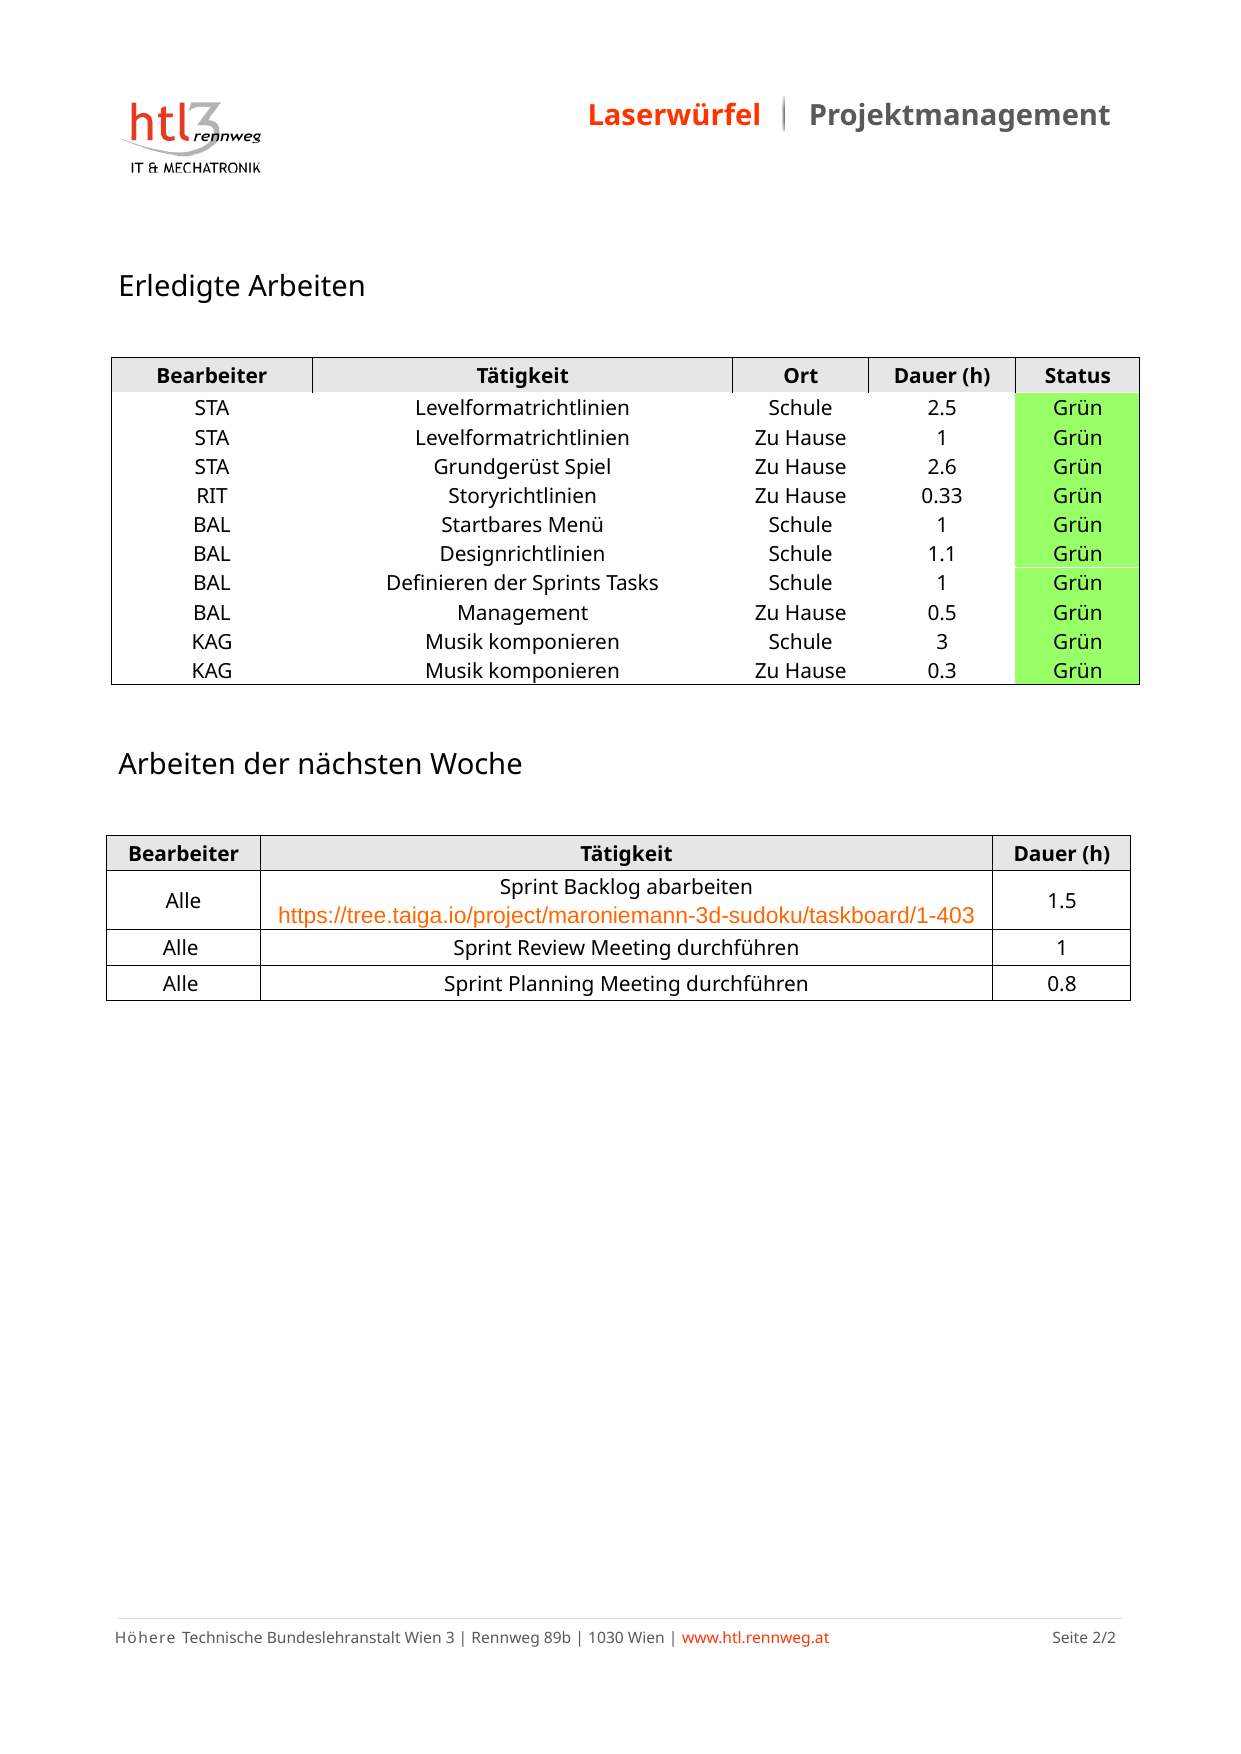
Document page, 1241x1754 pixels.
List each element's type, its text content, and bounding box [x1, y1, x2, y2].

table_cell KAG [112, 626, 312, 655]
table_cell BAL [112, 509, 312, 538]
table_cell BAL [112, 568, 312, 597]
table_cell Levelformatrichtlinien [312, 422, 733, 451]
table_cell Definieren der Sprints Tasks [312, 568, 733, 597]
table_cell Startbares Menü [312, 509, 733, 538]
table_cell Zu Hause [733, 597, 868, 626]
table_cell BAL [112, 597, 312, 626]
table_cell Grün [1015, 422, 1027, 451]
table_cell 1 [868, 568, 1015, 597]
table_cell Zu Hause [733, 422, 868, 451]
table_cell Levelformatrichtlinien [312, 393, 733, 422]
subtitle Erledigte Arbeiten [118, 273, 1122, 303]
table_cell 2.5 [868, 393, 1015, 422]
table_cell STA [112, 393, 312, 422]
table_header Dauer (h) [993, 836, 1130, 870]
table_cell Designrichtlinien [312, 538, 733, 567]
table_cell Alle [107, 871, 260, 929]
table_header Status [1016, 358, 1139, 392]
table_cell Grün [1015, 655, 1139, 684]
table_cell Schule [733, 393, 868, 422]
table_cell Schule [733, 538, 868, 567]
table_cell Zu Hause [733, 480, 868, 509]
table_cell 3 [868, 626, 1015, 655]
table_cell 1.5 [993, 871, 1130, 929]
table_cell STA [112, 451, 312, 480]
table_cell Grün [1015, 509, 1139, 538]
table_cell Schule [733, 626, 868, 655]
table_cell Alle [107, 930, 260, 965]
table_cell Grün [1015, 626, 1139, 655]
table_cell Sprint Planning Meeting durchführen [261, 966, 992, 1000]
table_cell 1.1 [868, 538, 1015, 567]
table_cell Grün [1128, 422, 1139, 451]
table_cell Grün [1015, 597, 1139, 626]
table_header Ort [733, 358, 868, 392]
table_header Tätigkeit [313, 358, 732, 392]
table_cell Grün [1015, 480, 1139, 509]
table_cell Grundgerüst Spiel [312, 451, 733, 480]
table_header Tätigkeit [261, 836, 992, 870]
table_cell Alle [107, 966, 260, 1000]
table_cell Grün [1015, 568, 1139, 597]
table_cell Schule [733, 509, 868, 538]
table_cell Sprint Backlog abarbeiten https://tree.taiga.io/project/maroniemann-3d-sudoku/taskboard/1-403 [261, 871, 992, 929]
subtitle Arbeiten der nächsten Woche [118, 751, 1122, 780]
table_cell 0.5 [868, 597, 1015, 626]
table_cell BAL [112, 538, 312, 567]
table_cell Grün [1015, 538, 1139, 567]
table_cell Grün [1015, 393, 1139, 422]
table_cell Sprint Review Meeting durchführen [261, 930, 992, 965]
table_header Dauer (h) [869, 358, 1015, 392]
table_cell Storyrichtlinien [312, 480, 733, 509]
table_cell RIT [112, 480, 312, 509]
table_cell 0.33 [868, 480, 1015, 509]
table_header Bearbeiter [107, 836, 260, 870]
table_cell Management [312, 597, 733, 626]
table_cell Zu Hause [733, 655, 868, 684]
table_cell 1 [993, 930, 1130, 965]
table_cell Musik komponieren [312, 626, 733, 655]
table_cell 2.6 [868, 451, 1015, 480]
table_cell 0.8 [993, 966, 1130, 1000]
table_cell Grün [1015, 451, 1139, 480]
table_cell 0.3 [868, 655, 1015, 684]
table_cell 1 [868, 422, 1015, 451]
table_cell Zu Hause [733, 451, 868, 480]
table_cell KAG [112, 655, 312, 684]
table_cell Musik komponieren [312, 655, 733, 684]
table_cell 1 [868, 509, 1015, 538]
table_cell STA [112, 422, 312, 451]
table_cell Schule [733, 568, 868, 597]
table_header Bearbeiter [112, 358, 312, 392]
